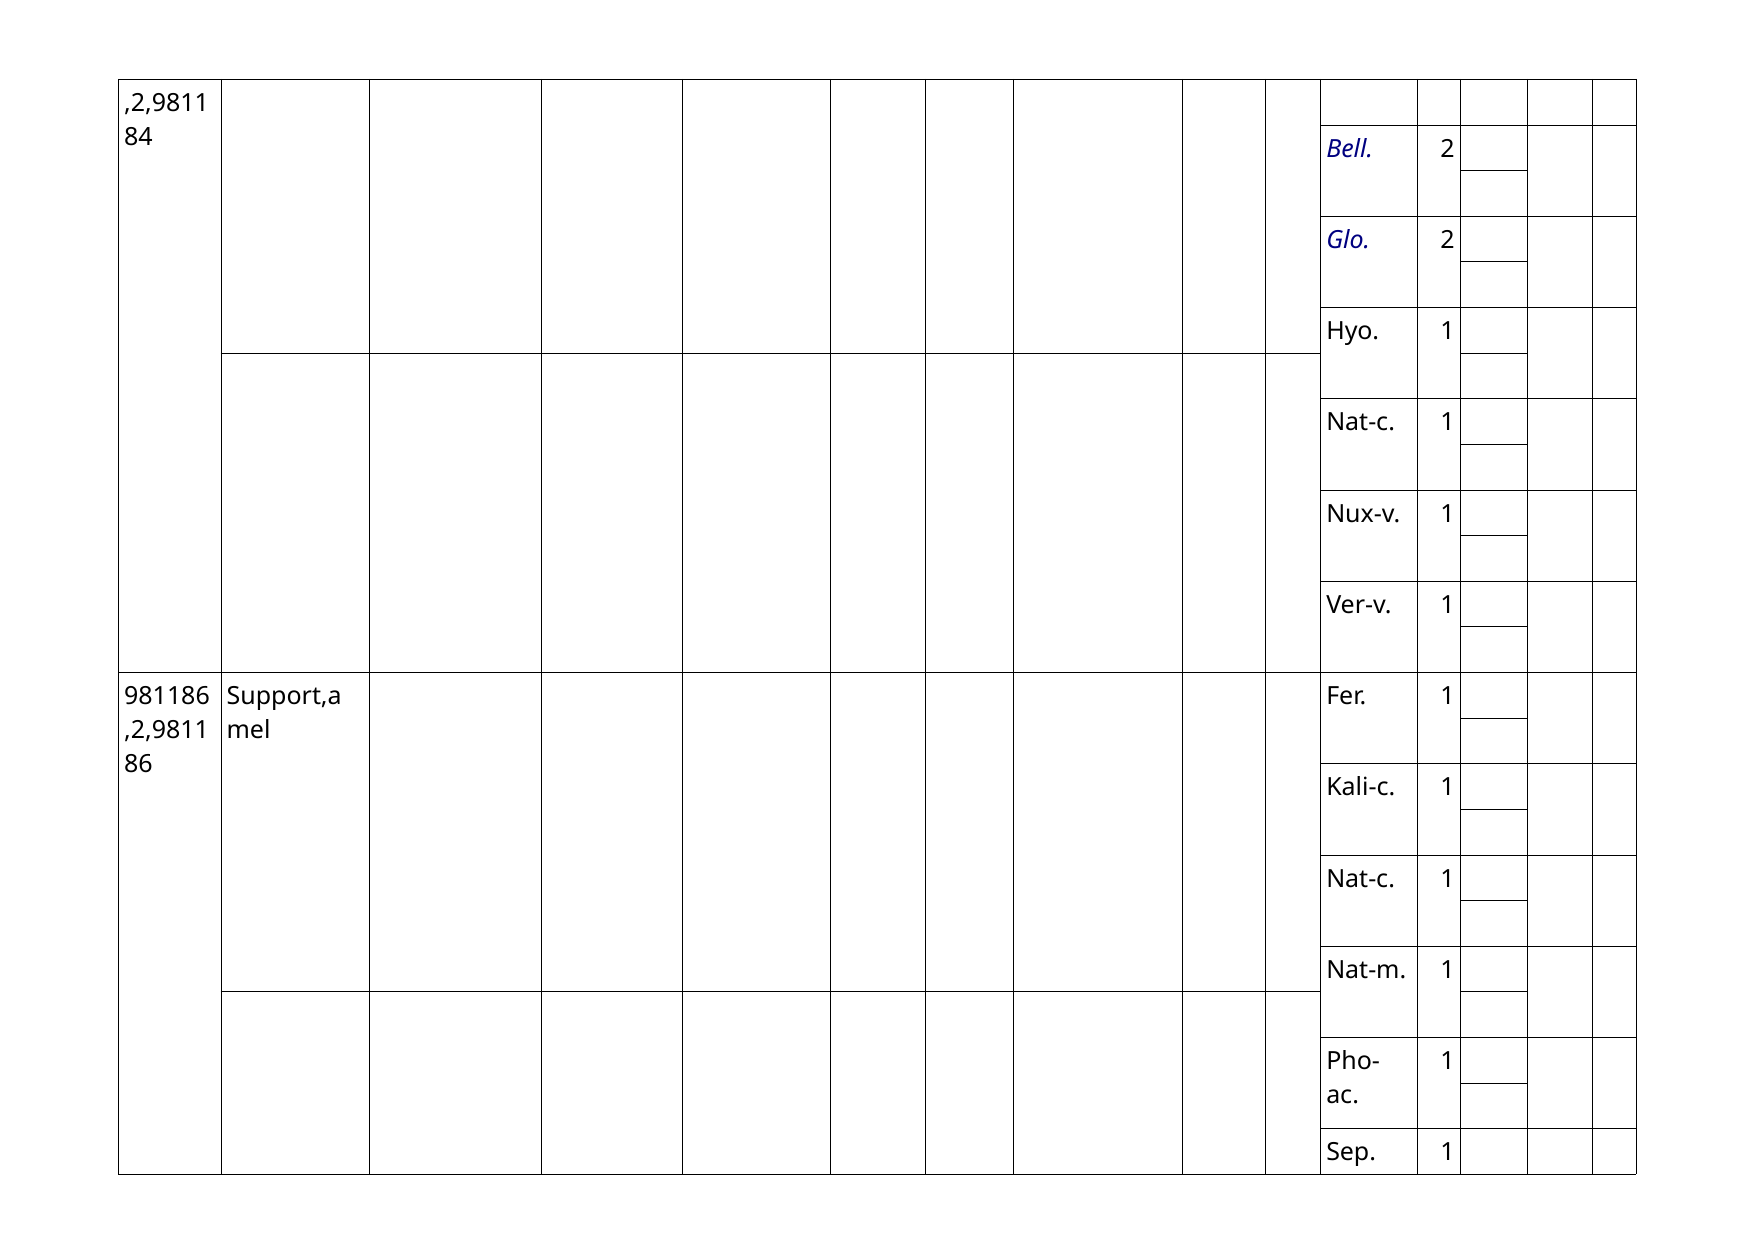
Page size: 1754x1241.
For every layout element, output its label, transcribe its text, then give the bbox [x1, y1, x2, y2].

table_cell [1266, 992, 1320, 1174]
table_cell [1593, 80, 1636, 124]
table_cell [1461, 582, 1527, 626]
table_cell [683, 673, 830, 991]
table_cell ,2,981184 [119, 80, 221, 672]
table_cell Bell. [1321, 126, 1417, 216]
table_cell 1 [1418, 491, 1460, 581]
table_cell [222, 992, 369, 1174]
table_cell [1528, 1129, 1592, 1174]
table_cell [1593, 399, 1636, 489]
table_cell [1461, 992, 1527, 1037]
table_cell Hyo. [1321, 308, 1417, 398]
table_cell [1528, 1038, 1592, 1128]
table_cell [370, 354, 541, 672]
table_cell [1461, 354, 1527, 398]
table_cell [1593, 491, 1636, 581]
table_cell 1 [1418, 399, 1460, 489]
table_cell [1528, 80, 1592, 124]
table_cell Sep. [1321, 1129, 1417, 1174]
table_cell [1528, 308, 1592, 398]
table_cell [1461, 901, 1527, 946]
table_cell [1461, 810, 1527, 854]
table_cell [926, 673, 1013, 991]
table_cell 1 [1418, 764, 1460, 854]
table_cell [1528, 856, 1592, 946]
table_cell 1 [1418, 1038, 1460, 1128]
table_cell [222, 80, 369, 353]
table_cell [1528, 947, 1592, 1037]
table_cell Nat-m. [1321, 947, 1417, 1037]
table_cell [542, 80, 682, 353]
table_cell Glo. [1321, 217, 1417, 307]
table_cell [370, 673, 541, 991]
table_cell [683, 992, 830, 1174]
table_cell 1 [1418, 673, 1460, 763]
table_cell [1461, 171, 1527, 216]
table_cell [1461, 764, 1527, 809]
table_cell [1593, 126, 1636, 216]
table_cell [1461, 399, 1527, 444]
table_cell [831, 354, 925, 672]
table_cell [542, 673, 682, 991]
table_cell Kali-c. [1321, 764, 1417, 854]
table_cell [1461, 262, 1527, 307]
table_cell [1593, 673, 1636, 763]
table_cell [1183, 992, 1265, 1174]
table_cell [1593, 308, 1636, 398]
table_cell Nux-v. [1321, 491, 1417, 581]
table_cell 1 [1418, 1129, 1460, 1174]
table_cell [370, 992, 541, 1174]
table_cell [1528, 399, 1592, 489]
table_cell [683, 80, 830, 353]
table_cell [1461, 536, 1527, 581]
table_cell [370, 80, 541, 353]
table_cell [1266, 354, 1320, 672]
table_cell [1461, 1129, 1527, 1174]
table_cell [1266, 673, 1320, 991]
table_cell [1461, 80, 1527, 124]
table_cell [1528, 582, 1592, 672]
table_cell 1 [1418, 947, 1460, 1037]
table_cell [1183, 354, 1265, 672]
table_cell [1461, 308, 1527, 353]
table_cell [683, 354, 830, 672]
table_cell [1014, 80, 1182, 353]
table_cell Nat-c. [1321, 856, 1417, 946]
table_cell [1528, 673, 1592, 763]
table_cell [831, 673, 925, 991]
table_cell Support,amel [222, 673, 369, 991]
table_cell [1014, 673, 1182, 991]
table_cell Nat-c. [1321, 399, 1417, 489]
table_cell [1183, 80, 1265, 353]
table_cell [1593, 947, 1636, 1037]
table_cell [542, 992, 682, 1174]
table_cell [926, 992, 1013, 1174]
table_cell 1 [1418, 582, 1460, 672]
table_cell [1461, 627, 1527, 672]
table_cell [1593, 764, 1636, 854]
table_cell [926, 354, 1013, 672]
table_cell [1461, 856, 1527, 900]
table_cell [1014, 992, 1182, 1174]
table_cell [1461, 491, 1527, 535]
table_cell [1461, 1038, 1527, 1083]
table_cell [1461, 217, 1527, 261]
table_cell [1528, 764, 1592, 854]
table_cell [1593, 217, 1636, 307]
table_cell Fer. [1321, 673, 1417, 763]
table_cell [1014, 354, 1182, 672]
table_cell [542, 354, 682, 672]
table_cell [1593, 1038, 1636, 1128]
table_cell 981186,2,981186 [119, 673, 221, 1174]
table_cell 1 [1418, 308, 1460, 398]
table_cell [1461, 947, 1527, 991]
table_cell [1418, 80, 1460, 124]
table_cell [831, 80, 925, 353]
table_cell 2 [1418, 126, 1460, 216]
table_cell [926, 80, 1013, 353]
table_cell [222, 354, 369, 672]
table_cell [1461, 673, 1527, 718]
table_cell [1528, 491, 1592, 581]
table_cell Pho-ac. [1321, 1038, 1417, 1128]
table_cell 2 [1418, 217, 1460, 307]
table_cell [1593, 582, 1636, 672]
table_cell [1593, 856, 1636, 946]
table_cell 1 [1418, 856, 1460, 946]
table_cell [1266, 80, 1320, 353]
table_cell [1461, 126, 1527, 170]
table_cell [831, 992, 925, 1174]
table_cell [1183, 673, 1265, 991]
table_cell [1528, 217, 1592, 307]
table_cell [1593, 1129, 1636, 1174]
table_cell [1461, 1084, 1527, 1128]
table_cell [1461, 445, 1527, 489]
table_cell [1461, 719, 1527, 763]
table_cell Ver-v. [1321, 582, 1417, 672]
table_cell [1321, 80, 1417, 124]
table_cell [1528, 126, 1592, 216]
